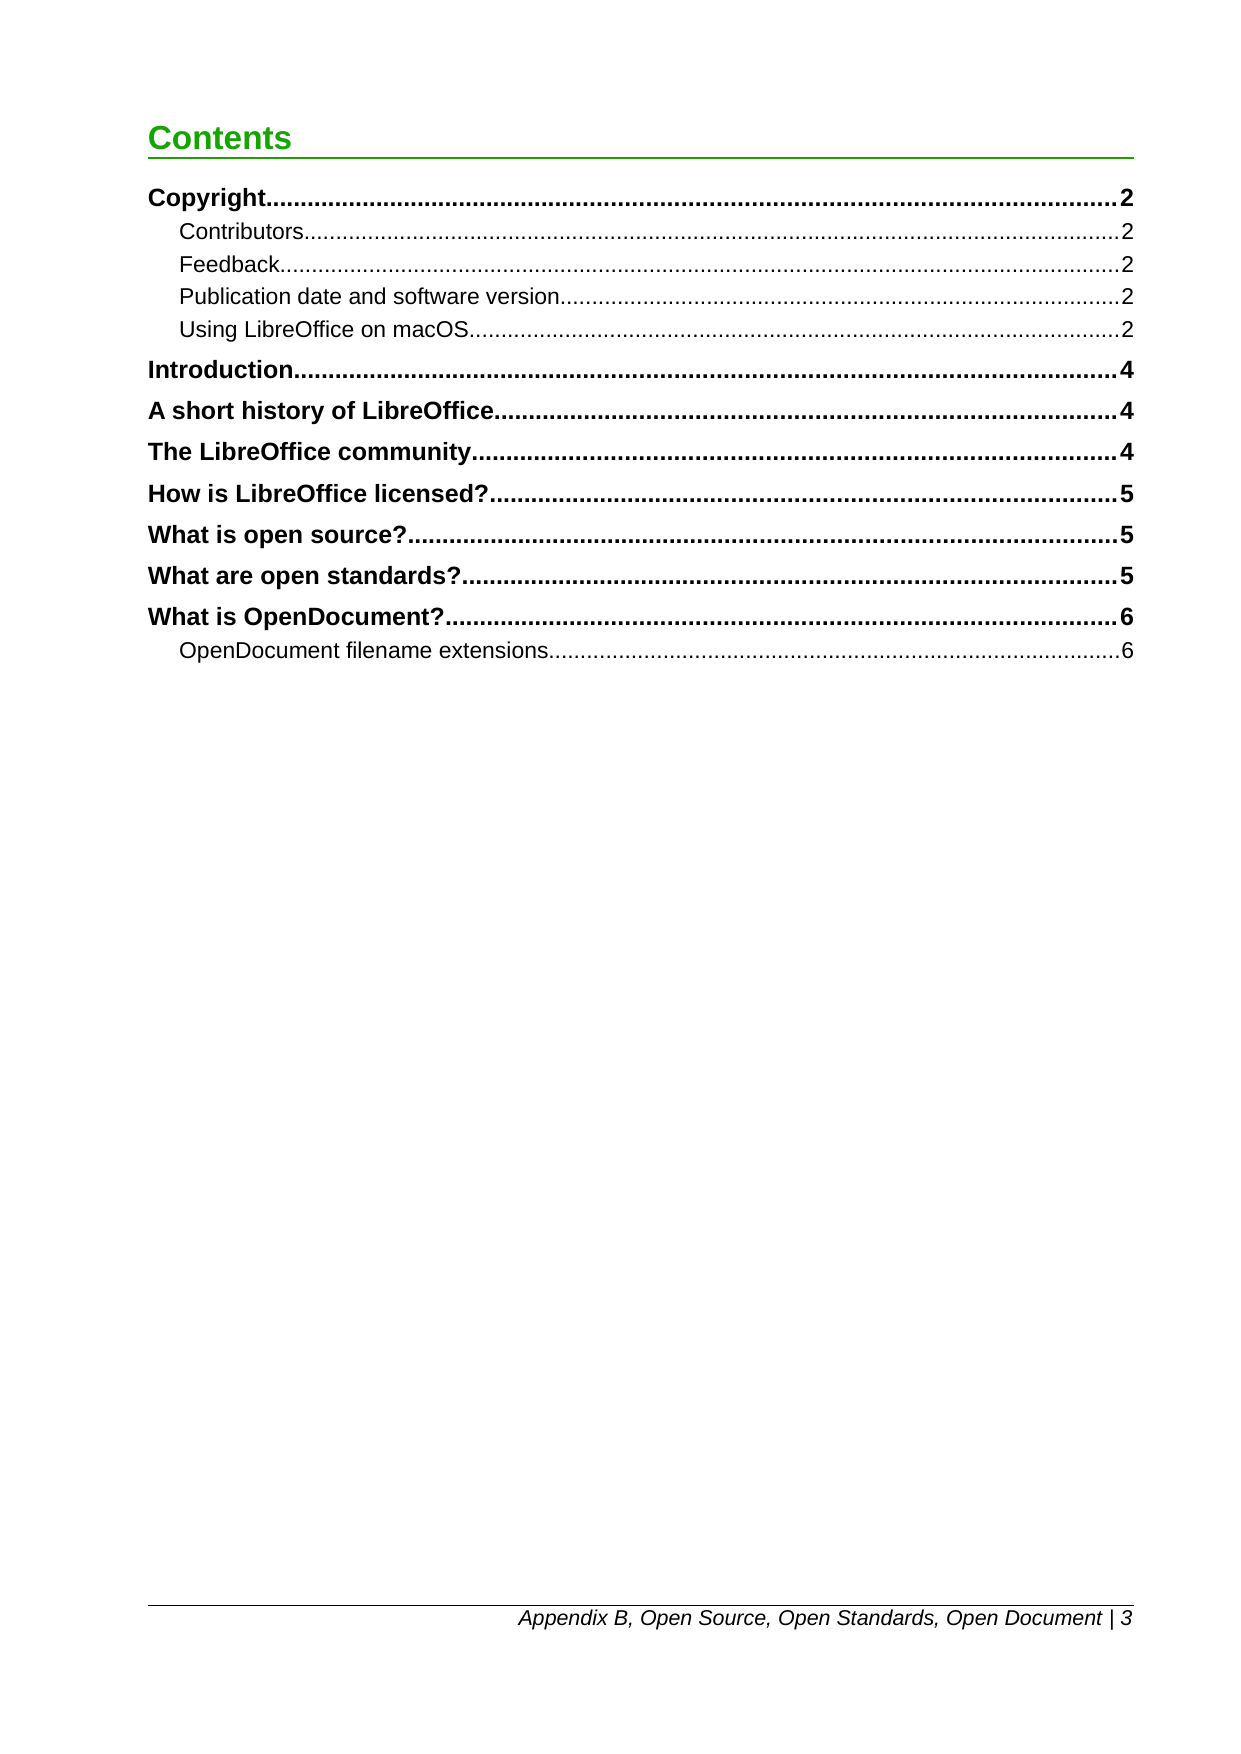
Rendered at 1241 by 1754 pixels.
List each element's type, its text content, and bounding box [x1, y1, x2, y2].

text OpenDocument filename extensions 6 [179, 637, 1134, 664]
text Introduction 4 [148, 355, 1134, 383]
subtitle Contents [148, 118, 1134, 157]
text How is LibreOffice licensed? 5 [148, 478, 1134, 507]
text Using LibreOffice on macOS 2 [179, 316, 1134, 342]
text Copyright 2 [148, 183, 1134, 212]
text A short history of LibreOffice 4 [148, 396, 1134, 425]
text Contributors 2 [179, 218, 1134, 244]
text What is OpenDocument? 6 [148, 602, 1134, 631]
text Feedback 2 [179, 251, 1134, 277]
text What are open standards? 5 [148, 561, 1134, 590]
text The LibreOffice community 4 [148, 437, 1134, 466]
text What is open source? 5 [148, 520, 1134, 548]
text Publication date and software version 2 [179, 283, 1134, 310]
